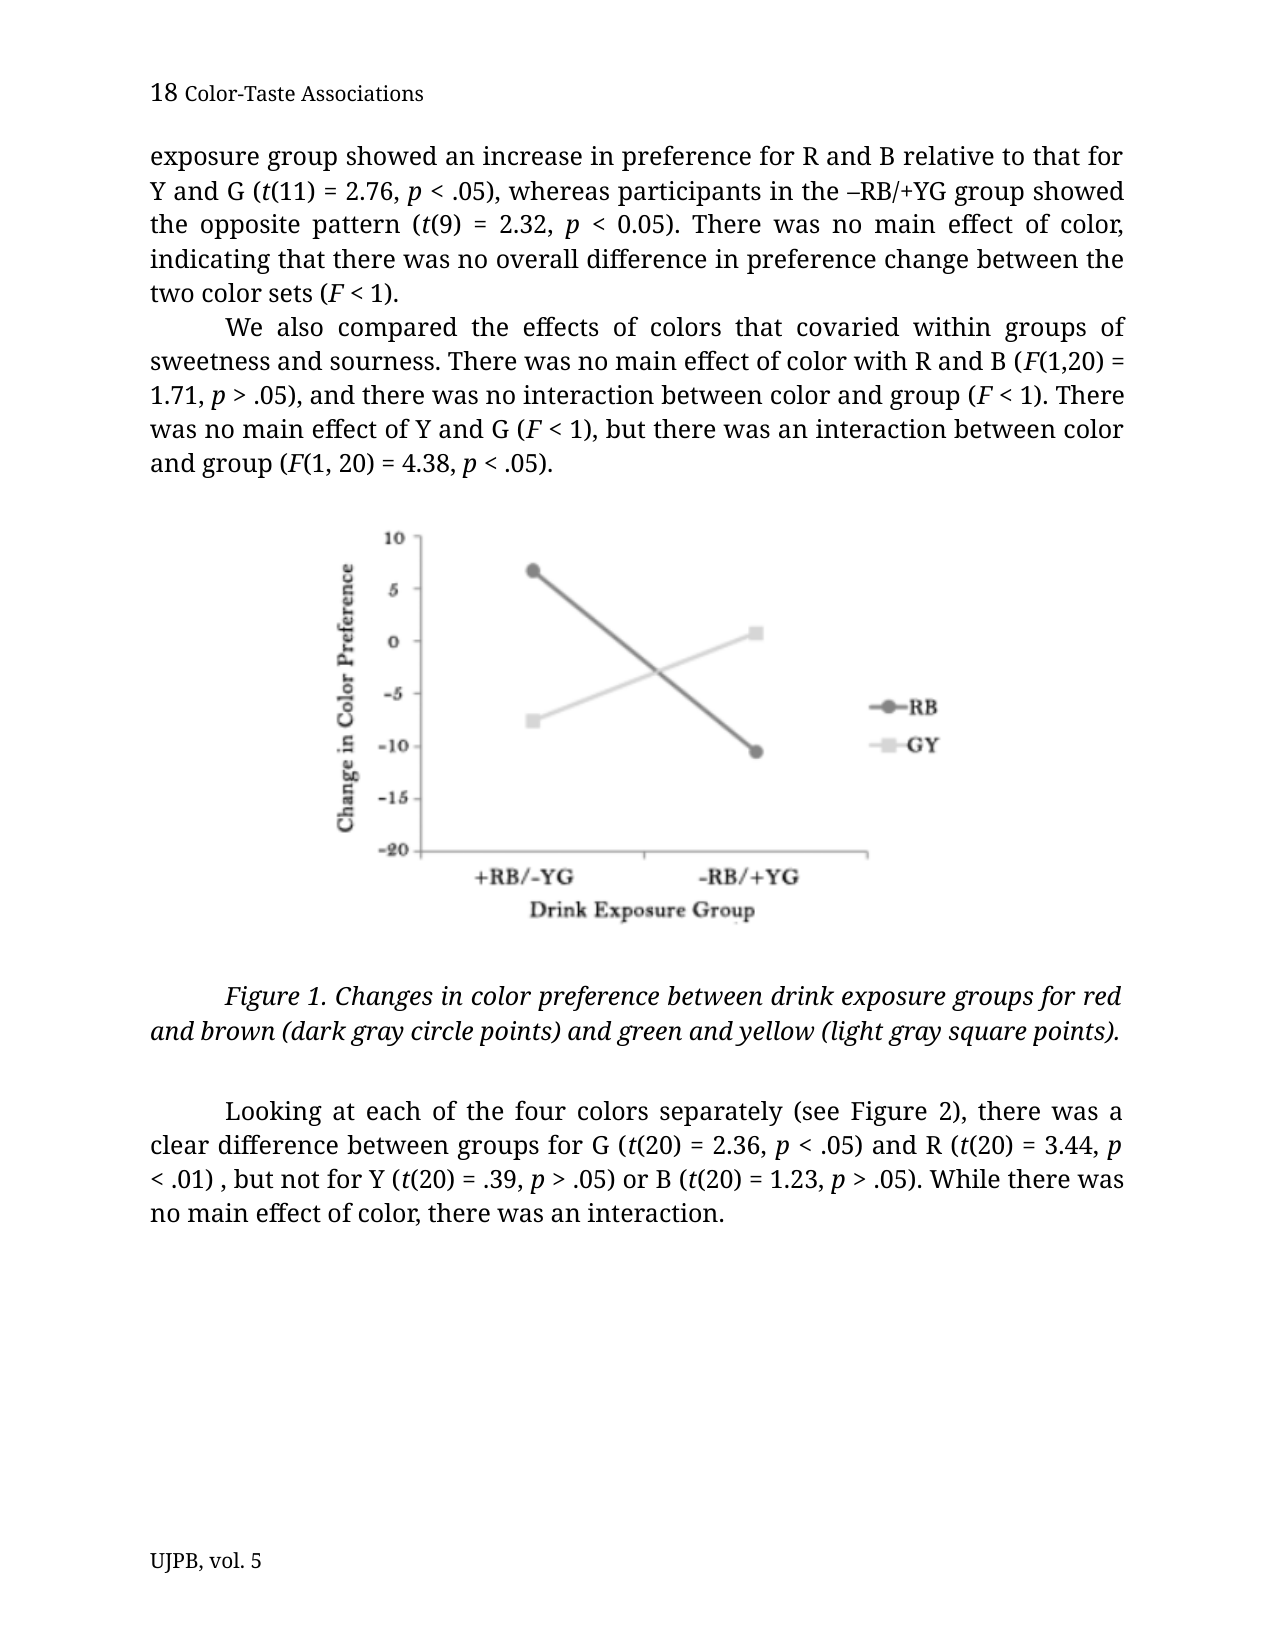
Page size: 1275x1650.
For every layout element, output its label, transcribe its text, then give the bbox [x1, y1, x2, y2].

text exposure group showed an increase in preference for R and B relative to that for Y and G (t(11) = 2.76, p < .05), whereas participants in the –RB/+YG group showed the opposite pattern (t(9) = 2.32, p < 0.05). There was no main effect of color, indicating that there was no overall difference in preference change between the two color sets (F < 1). [150, 139, 1125, 309]
text Figure 1. Changes in color preference between drink exposure groups for red and brown (dark gray circle points) and green and yellow (light gray square points). [150, 979, 1125, 1047]
text We also compared the effects of colors that covaried within groups of sweetness and sourness. There was no main effect of color with R and B (F(1,20) = 1.71, p > .05), and there was no interaction between color and group (F < 1). There was no main effect of Y and G (F < 1), but there was an interaction between color and group (F(1, 20) = 4.38, p < .05). [150, 309, 1125, 480]
text Looking at each of the four colors separately (see Figure 2), there was a clear difference between groups for G (t(20) = 2.36, p < .05) and R (t(20) = 3.44, p < .01) , but not for Y (t(20) = .39, p > .05) or B (t(20) = 1.23, p > .05). While there was no main effect of color, there was an interaction. [150, 1094, 1125, 1230]
picture [323, 513, 952, 933]
